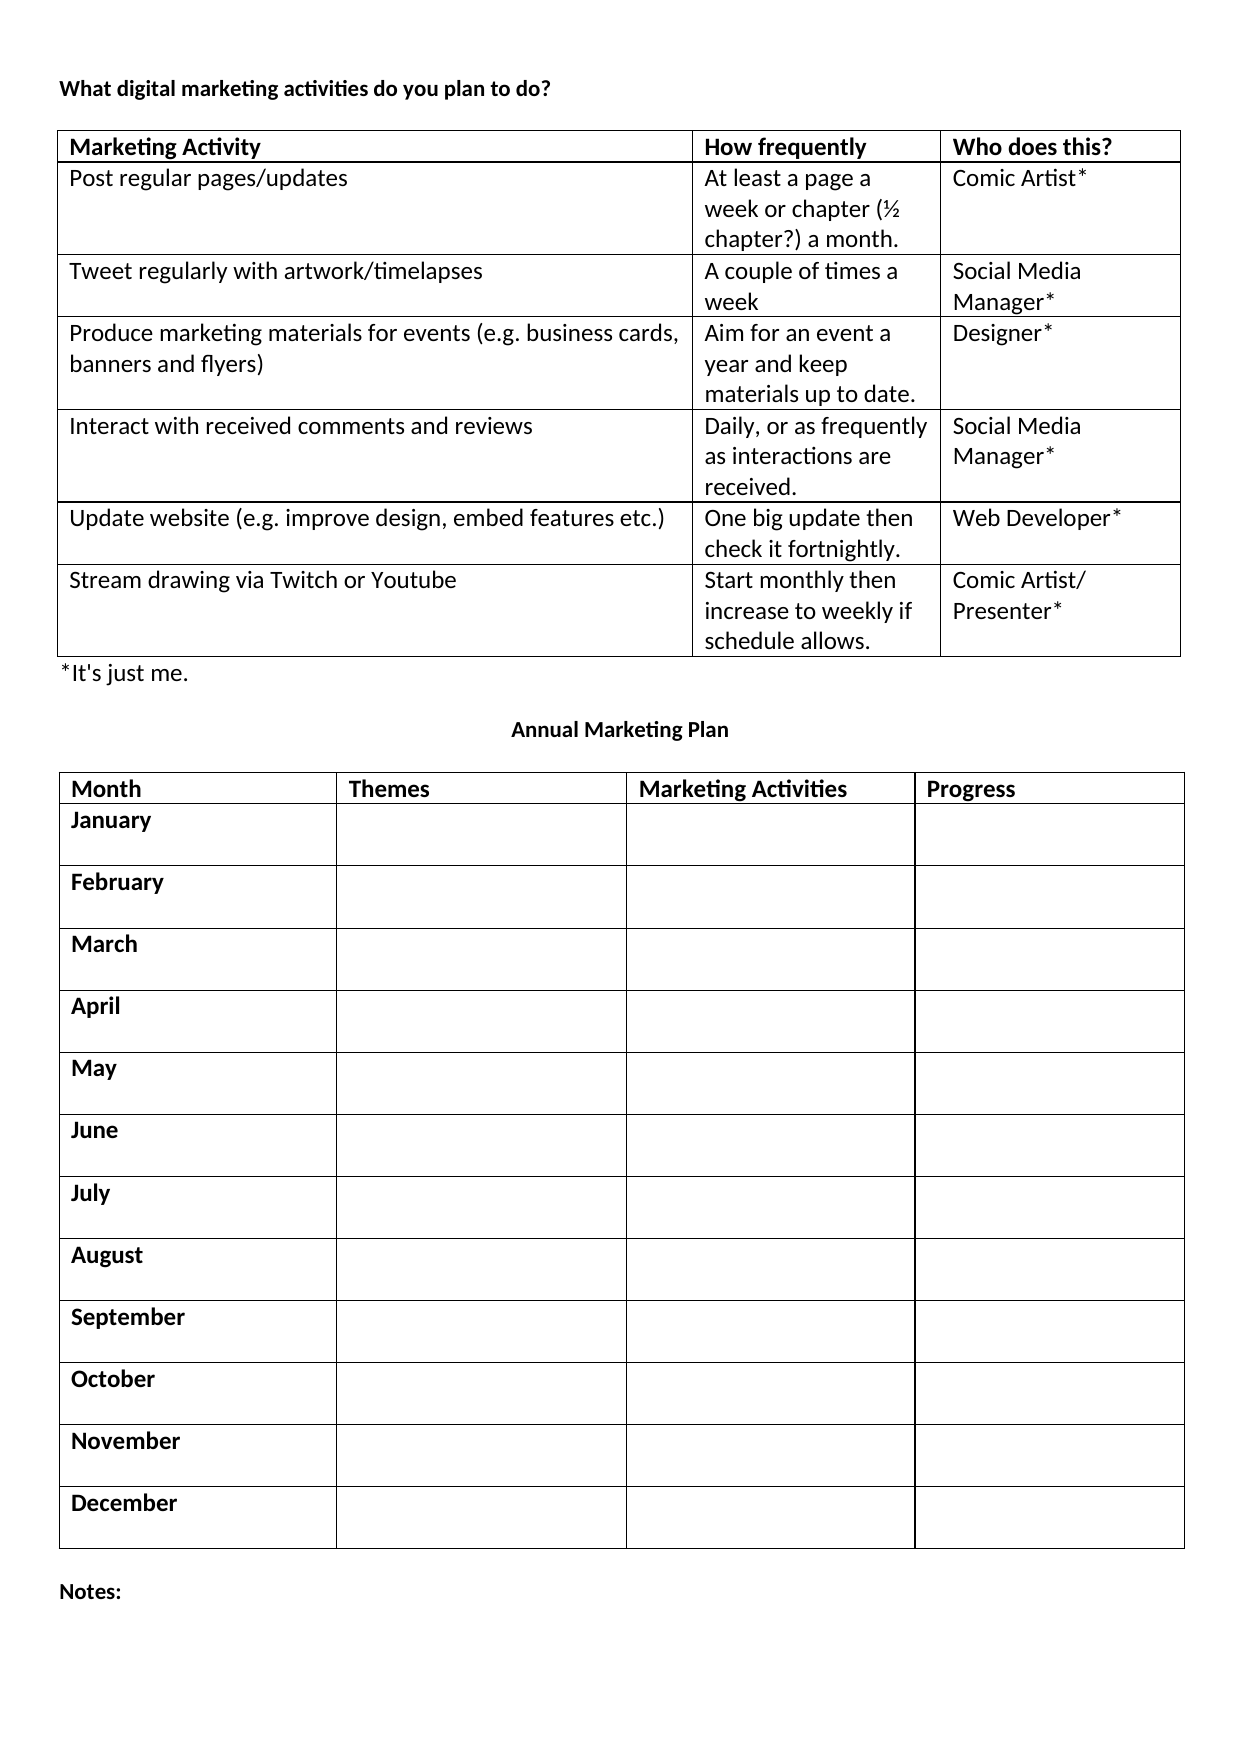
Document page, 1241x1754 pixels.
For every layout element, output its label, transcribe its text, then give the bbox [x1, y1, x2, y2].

table_cell [916, 1177, 1184, 1238]
table_cell [337, 1425, 626, 1486]
table_cell [337, 929, 626, 989]
table_cell [627, 1177, 914, 1238]
table_cell [627, 866, 914, 927]
table_cell [337, 1487, 626, 1548]
table_cell Web Developer* [941, 503, 1180, 563]
table_cell [627, 1363, 914, 1424]
table_cell [337, 1053, 626, 1114]
table_cell [627, 1487, 914, 1548]
table_cell Daily, or as frequently as interactions are received. [693, 410, 940, 501]
table_header Who does this? [941, 131, 1180, 161]
table_cell One big update then check it fortnightly. [693, 503, 940, 563]
text What digital marketing activities do you plan to do? [59, 74, 1181, 102]
table_cell [916, 804, 1184, 865]
table_header Marketing Activities [627, 773, 914, 803]
table_cell [337, 1301, 626, 1362]
table_cell June [60, 1115, 336, 1176]
table_cell Aim for an event a year and keep materials up to date. [693, 317, 940, 409]
table_cell [337, 991, 626, 1052]
table_cell [916, 1239, 1184, 1300]
table_cell September [60, 1301, 336, 1362]
table_cell April [60, 991, 336, 1052]
table_header Month [60, 773, 336, 803]
table_cell [337, 1177, 626, 1238]
table_cell [627, 1115, 914, 1176]
table_cell At least a page a week or chapter (½ chapter?) a month. [693, 163, 940, 254]
table_cell December [60, 1487, 336, 1548]
table_cell January [60, 804, 336, 865]
table_cell [627, 1425, 914, 1486]
table_cell Social Media Manager* [941, 255, 1180, 316]
text Annual Marketing Plan [59, 716, 1181, 744]
table_header Themes [337, 773, 626, 803]
table_cell February [60, 866, 336, 927]
table_cell [627, 1053, 914, 1114]
table_cell [627, 929, 914, 989]
table_cell Post regular pages/updates [58, 163, 692, 254]
table_cell [627, 804, 914, 865]
table_cell March [60, 929, 336, 989]
table_cell [916, 1115, 1184, 1176]
table_header Marketing Activity [58, 131, 692, 161]
table_cell August [60, 1239, 336, 1300]
table_cell November [60, 1425, 336, 1486]
table_cell [627, 1301, 914, 1362]
table_cell Comic Artist/ Presenter* [941, 565, 1180, 656]
text *It's just me. [59, 657, 1181, 688]
table_cell [916, 1053, 1184, 1114]
table_cell [916, 1487, 1184, 1548]
table_cell Social Media Manager* [941, 410, 1180, 501]
table_cell Stream drawing via Twitch or Youtube [58, 565, 692, 656]
table_cell [337, 1115, 626, 1176]
table_cell [916, 1425, 1184, 1486]
table_header How frequently [693, 131, 940, 161]
table_cell Produce marketing materials for events (e.g. business cards, banners and flyers) [58, 317, 692, 409]
table_cell [916, 1363, 1184, 1424]
table_cell A couple of times a week [693, 255, 940, 316]
table_cell Comic Artist* [941, 163, 1180, 254]
table_cell [916, 991, 1184, 1052]
table_cell Start monthly then increase to weekly if schedule allows. [693, 565, 940, 656]
table_cell October [60, 1363, 336, 1424]
table_cell Update website (e.g. improve design, embed features etc.) [58, 503, 692, 563]
table_cell May [60, 1053, 336, 1114]
table_cell [916, 929, 1184, 989]
table_cell [916, 1301, 1184, 1362]
table_cell [627, 1239, 914, 1300]
text Notes: [59, 1577, 1181, 1605]
table_cell [337, 866, 626, 927]
table_cell [916, 866, 1184, 927]
table_cell [627, 991, 914, 1052]
table_cell Interact with received comments and reviews [58, 410, 692, 501]
table_cell July [60, 1177, 336, 1238]
table_header Progress [916, 773, 1184, 803]
table_cell Designer* [941, 317, 1180, 409]
table_cell [337, 804, 626, 865]
table_cell [337, 1363, 626, 1424]
table_cell [337, 1239, 626, 1300]
table_cell Tweet regularly with artwork/timelapses [58, 255, 692, 316]
